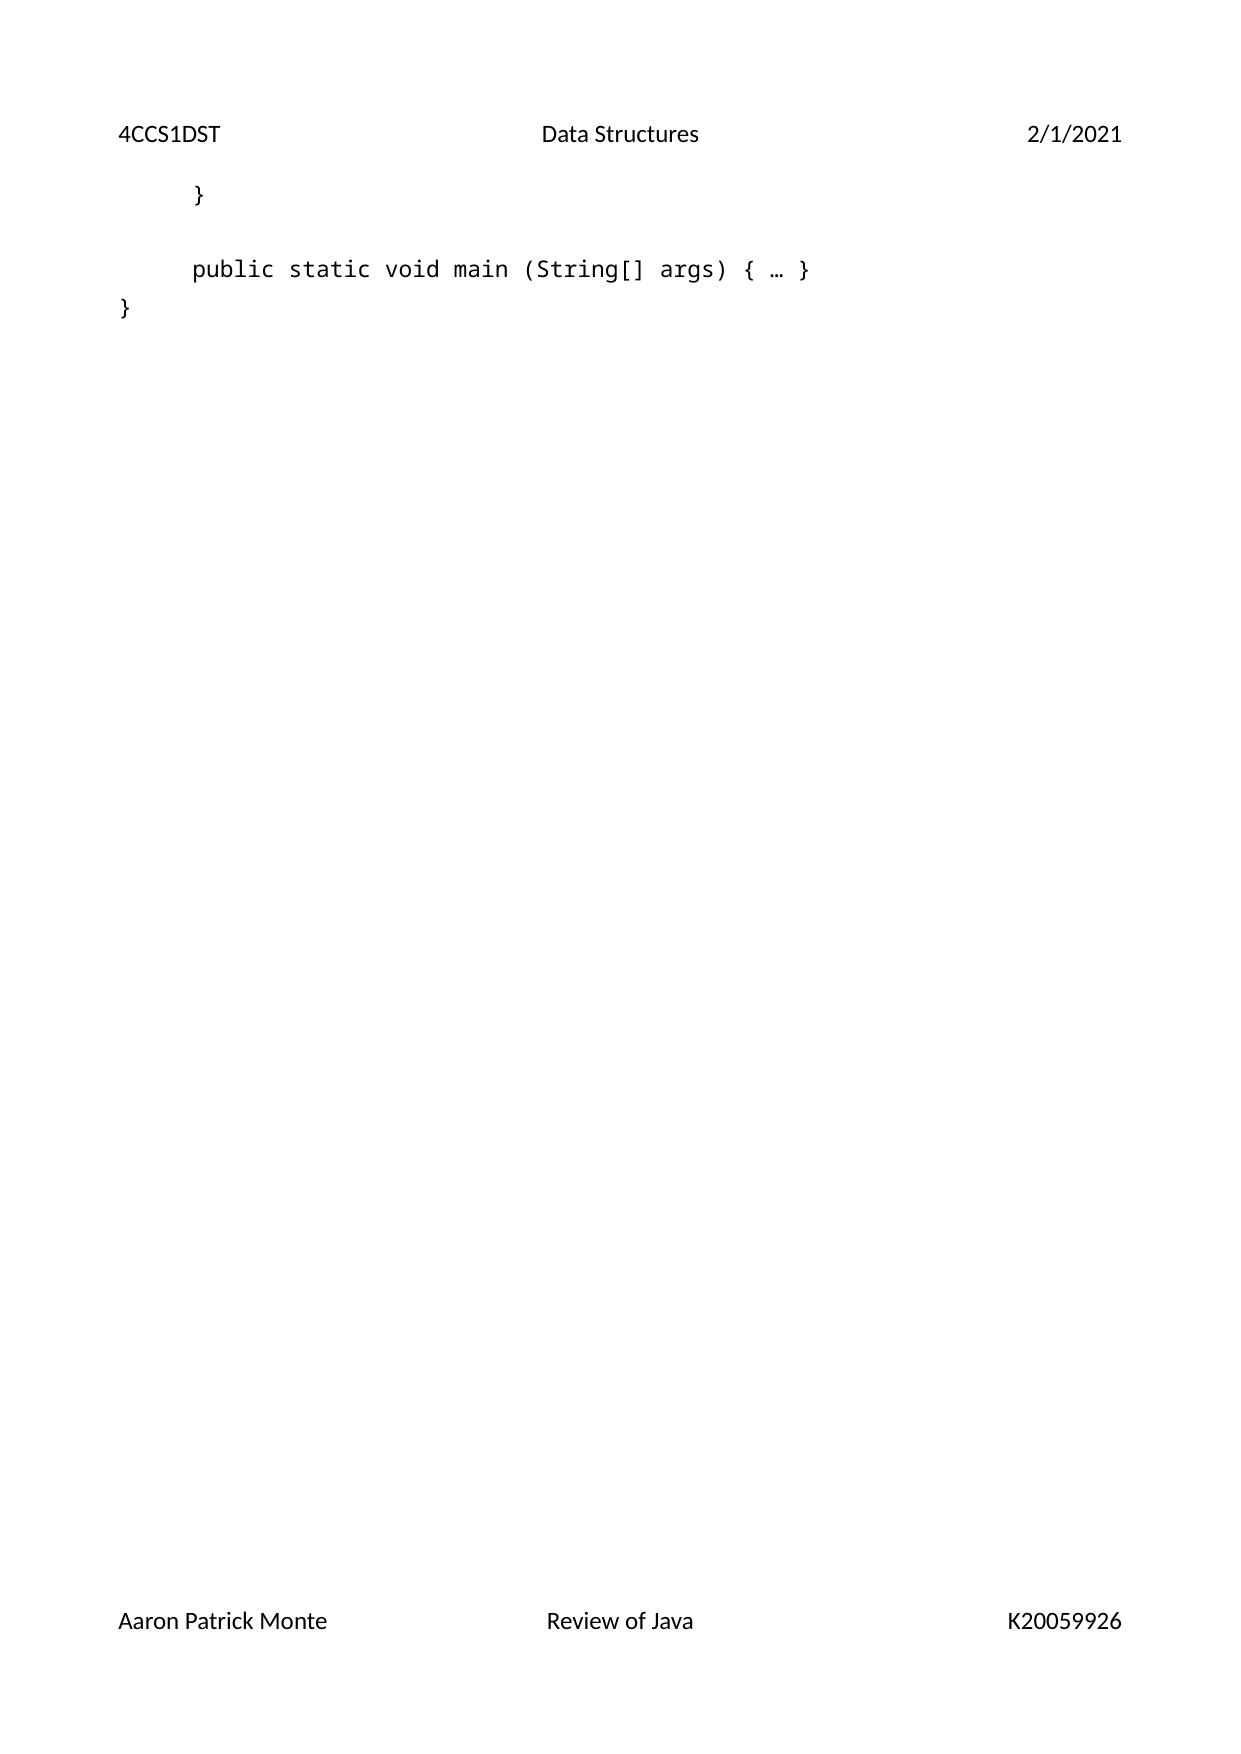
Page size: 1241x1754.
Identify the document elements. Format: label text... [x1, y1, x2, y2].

text } public static void main (String[] args) { … } } [118, 178, 1122, 322]
